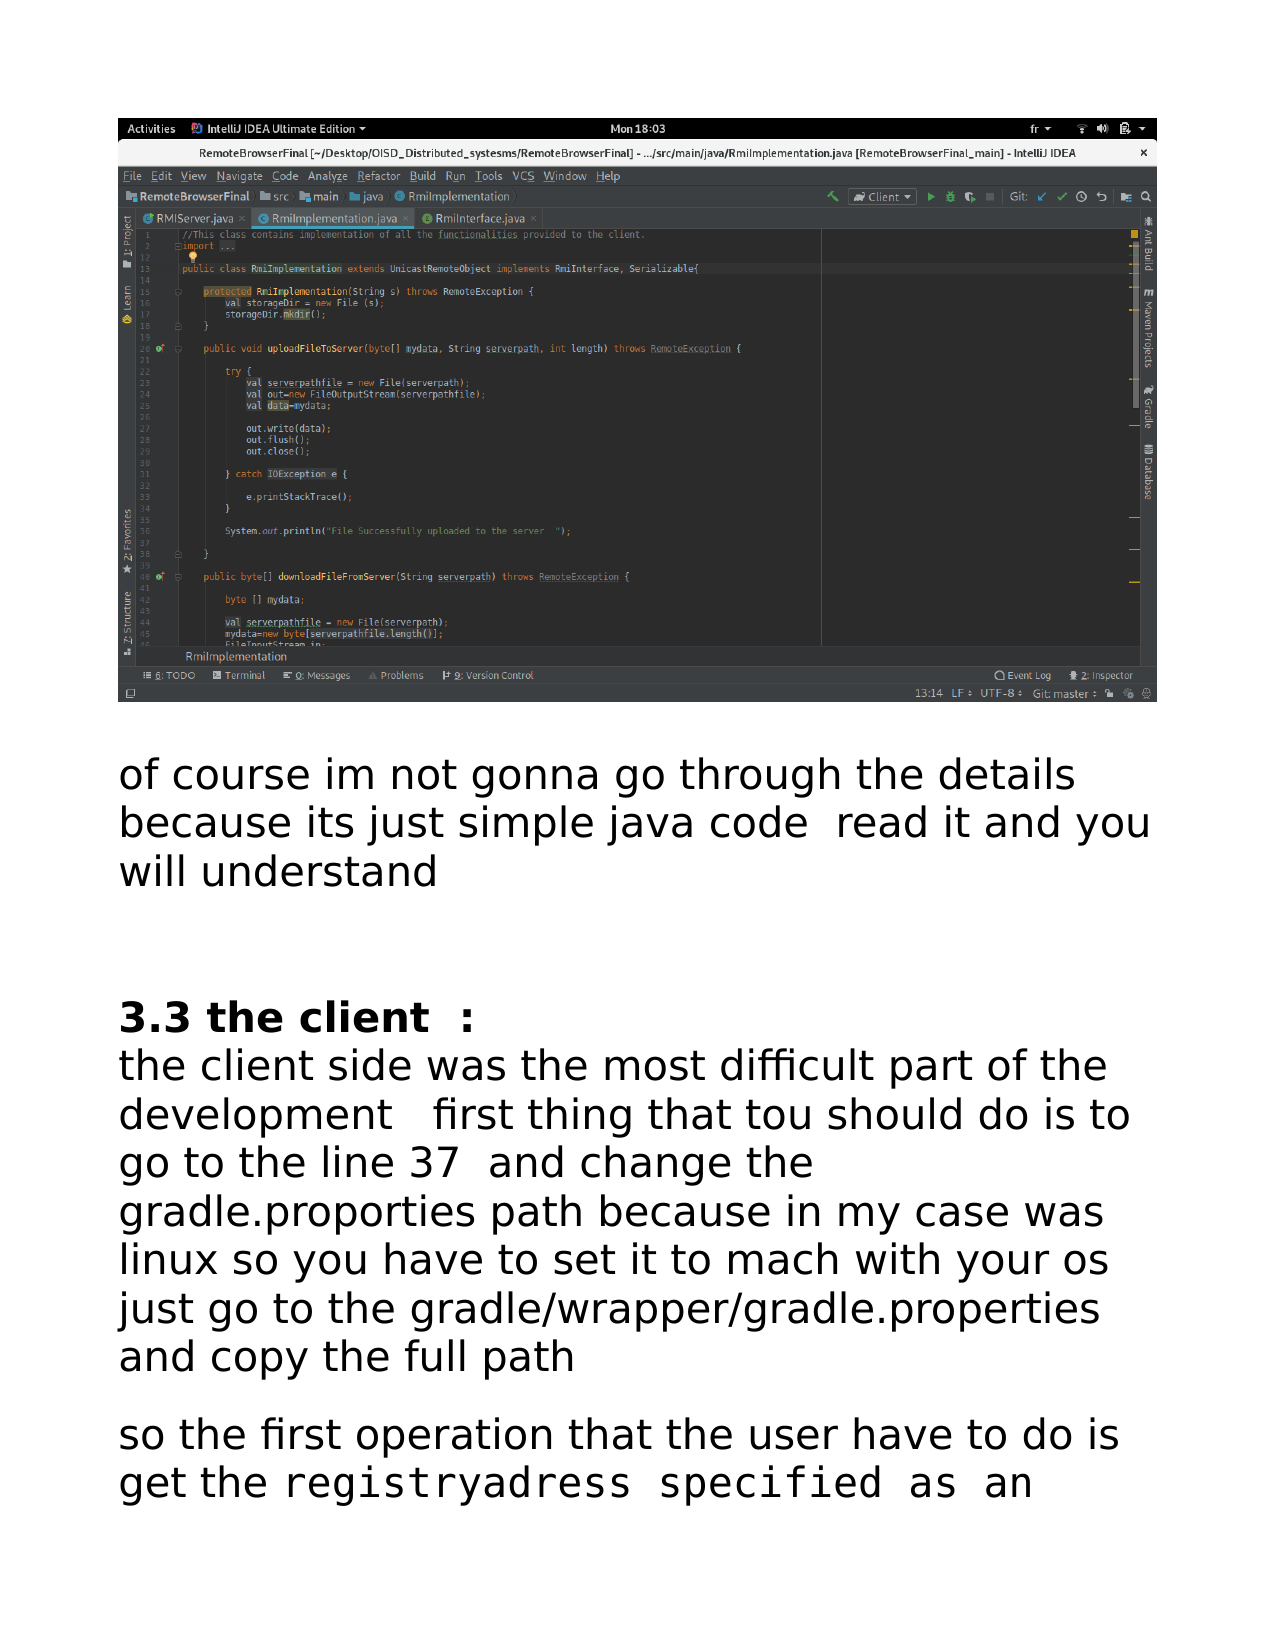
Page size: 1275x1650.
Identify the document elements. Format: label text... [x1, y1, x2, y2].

text the client side was the most difficult part of the development first thing that tou should do is to go to the line 37 and change the gradle.proporties path because in my case was linux so you have to set it to mach with your os just go to the gradle/wrapper/gradle.properties and copy the full path [118, 1042, 1157, 1382]
picture [118, 118, 1157, 702]
text of course im not gonna go through the details because its just simple java code read it and you will understand [118, 751, 1157, 896]
text 3.3 the client : [118, 993, 1157, 1042]
text so the first operation that the user have to do is get the registryadress specified as an [118, 1410, 1157, 1507]
